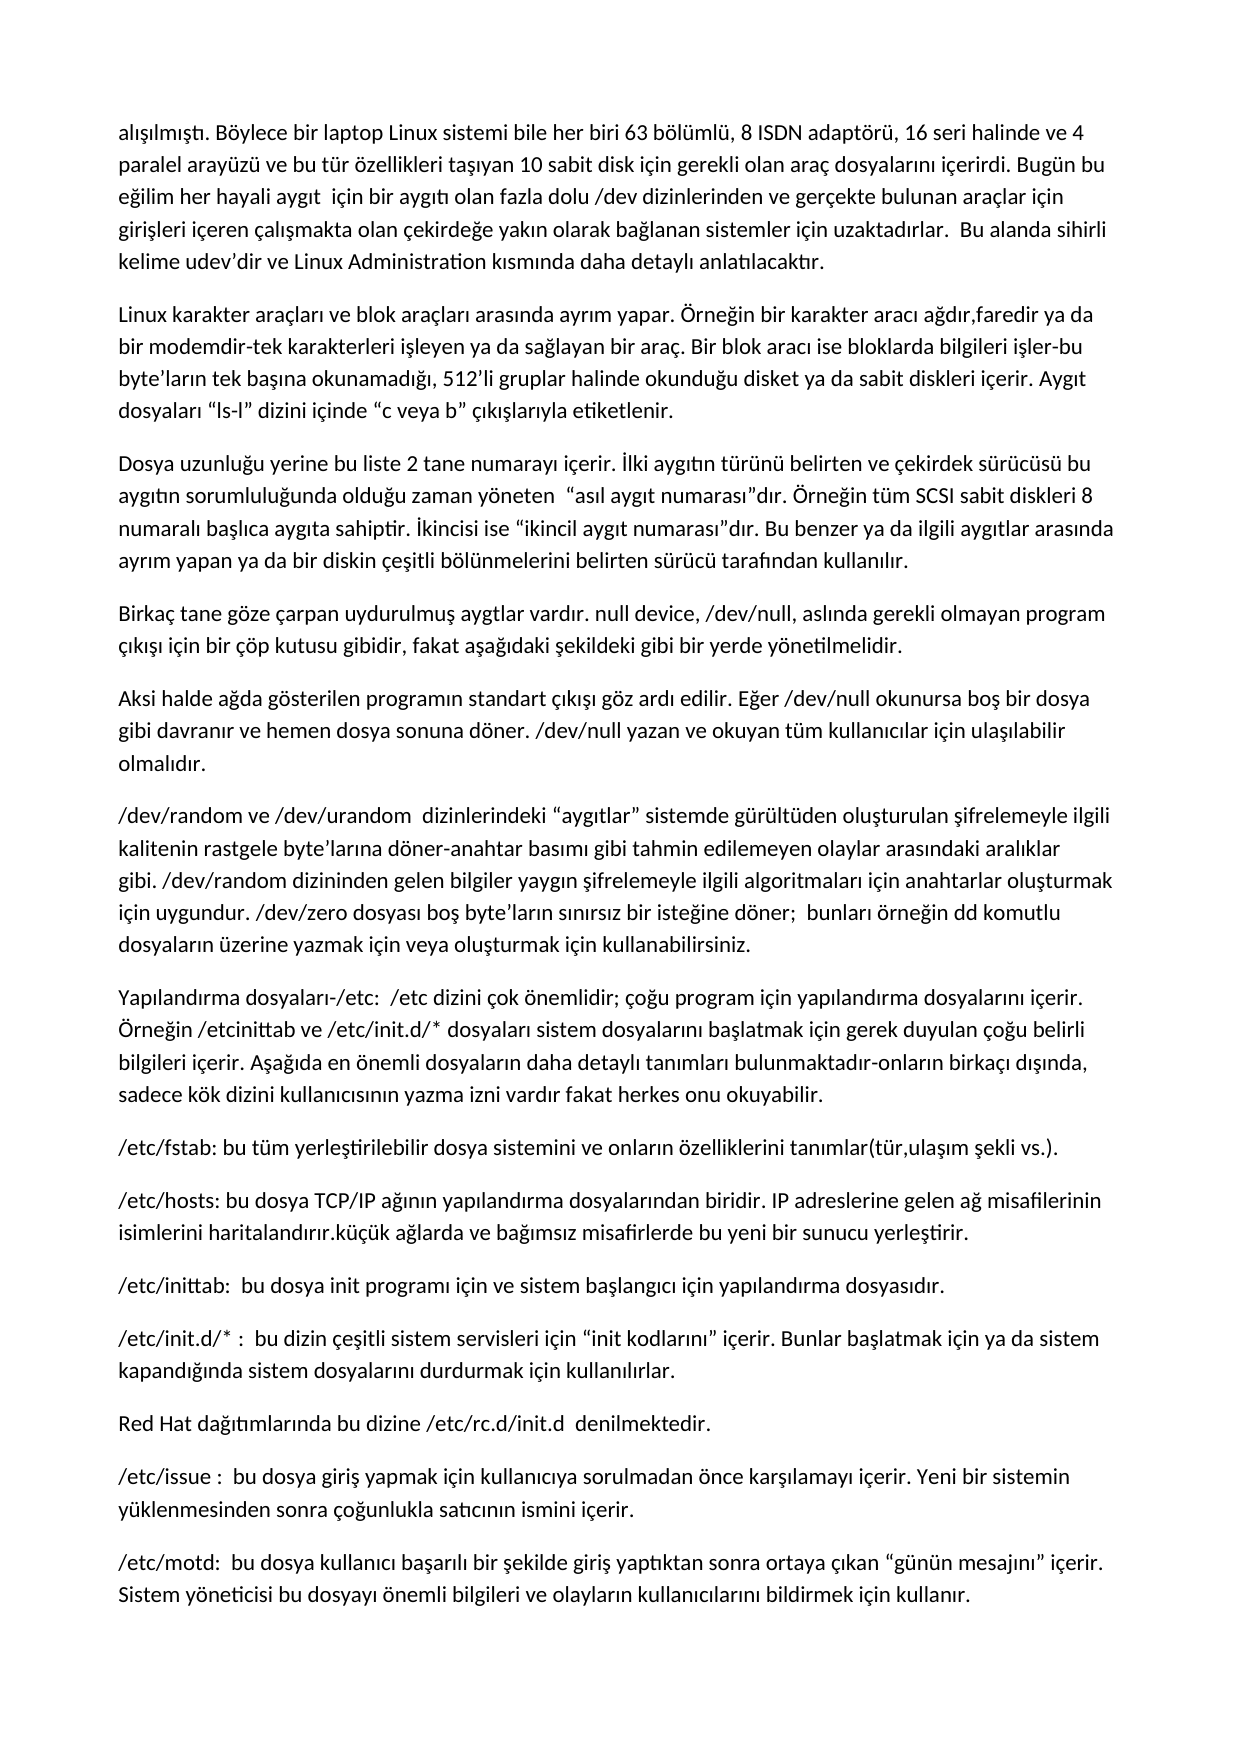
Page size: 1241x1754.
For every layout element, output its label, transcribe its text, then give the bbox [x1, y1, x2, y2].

text /etc/issue : bu dosya giriş yapmak için kullanıcıya sorulmadan önce karşılamayı içerir. Yeni bir sistemin yüklenmesinden sonra çoğunlukla satıcının ismini içerir. [118, 1462, 1122, 1523]
text Dosya uzunluğu yerine bu liste 2 tane numarayı içerir. İlki aygıtın türünü belirten ve çekirdek sürücüsü bu aygıtın sorumluluğunda olduğu zaman yöneten “asıl aygıt numarası”dır. Örneğin tüm SCSI sabit diskleri 8 numaralı başlıca aygıta sahiptir. İkincisi ise “ikincil aygıt numarası”dır. Bu benzer ya da ilgili aygıtlar arasında ayrım yapan ya da bir diskin çeşitli bölünmelerini belirten sürücü tarafından kullanılır. [118, 449, 1122, 574]
text Birkaç tane göze çarpan uydurulmuş aygtlar vardır. null device, /dev/null, aslında gerekli olmayan program çıkışı için bir çöp kutusu gibidir, fakat aşağıdaki şekildeki gibi bir yerde yönetilmelidir. [118, 599, 1122, 659]
text /dev/random ve /dev/urandom dizinlerindeki “aygıtlar” sistemde gürültüden oluşturulan şifrelemeyle ilgili kalitenin rastgele byte’larına döner-anahtar basımı gibi tahmin edilemeyen olaylar arasındaki aralıklar gibi. /dev/random dizininden gelen bilgiler yaygın şifrelemeyle ilgili algoritmaları için anahtarlar oluşturmak için uygundur. /dev/zero dosyası boş byte’ların sınırsız bir isteğine döner; bunları örneğin dd komutlu dosyaların üzerine yazmak için veya oluşturmak için kullanabilirsiniz. [118, 802, 1122, 958]
text /etc/init.d/* : bu dizin çeşitli sistem servisleri için “init kodlarını” içerir. Bunlar başlatmak için ya da sistem kapandığında sistem dosyalarını durdurmak için kullanılırlar. [118, 1324, 1122, 1384]
text /etc/fstab: bu tüm yerleştirilebilir dosya sistemini ve onların özelliklerini tanımlar(tür,ulaşım şekli vs.). [118, 1133, 1122, 1161]
text /etc/hosts: bu dosya TCP/IP ağının yapılandırma dosyalarından biridir. IP adreslerine gelen ağ misafilerinin isimlerini haritalandırır.küçük ağlarda ve bağımsız misafirlerde bu yeni bir sunucu yerleştirir. [118, 1186, 1122, 1246]
text Linux karakter araçları ve blok araçları arasında ayrım yapar. Örneğin bir karakter aracı ağdır,faredir ya da bir modemdir-tek karakterleri işleyen ya da sağlayan bir araç. Bir blok aracı ise bloklarda bilgileri işler-bu byte’ların tek başına okunamadığı, 512’li gruplar halinde okunduğu disket ya da sabit diskleri içerir. Aygıt dosyaları “ls-l” dizini içinde “c veya b” çıkışlarıyla etiketlenir. [118, 300, 1122, 424]
text Red Hat dağıtımlarında bu dizine /etc/rc.d/init.d denilmektedir. [118, 1409, 1122, 1437]
text /etc/motd: bu dosya kullanıcı başarılı bir şekilde giriş yaptıktan sonra ortaya çıkan “günün mesajını” içerir. Sistem yöneticisi bu dosyayı önemli bilgileri ve olayların kullanıcılarını bildirmek için kullanır. [118, 1548, 1122, 1608]
text alışılmıştı. Böylece bir laptop Linux sistemi bile her biri 63 bölümlü, 8 ISDN adaptörü, 16 seri halinde ve 4 paralel arayüzü ve bu tür özellikleri taşıyan 10 sabit disk için gerekli olan araç dosyalarını içerirdi. Bugün bu eğilim her hayali aygıt için bir aygıtı olan fazla dolu /dev dizinlerinden ve gerçekte bulunan araçlar için girişleri içeren çalışmakta olan çekirdeğe yakın olarak bağlanan sistemler için uzaktadırlar. Bu alanda sihirli kelime udev’dir ve Linux Administration kısmında daha detaylı anlatılacaktır. [118, 118, 1122, 275]
text Yapılandırma dosyaları-/etc: /etc dizini çok önemlidir; çoğu program için yapılandırma dosyalarını içerir. Örneğin /etcinittab ve /etc/init.d/* dosyaları sistem dosyalarını başlatmak için gerek duyulan çoğu belirli bilgileri içerir. Aşağıda en önemli dosyaların daha detaylı tanımları bulunmaktadır-onların birkaçı dışında, sadece kök dizini kullanıcısının yazma izni vardır fakat herkes onu okuyabilir. [118, 983, 1122, 1108]
text Aksi halde ağda gösterilen programın standart çıkışı göz ardı edilir. Eğer /dev/null okunursa boş bir dosya gibi davranır ve hemen dosya sonuna döner. /dev/null yazan ve okuyan tüm kullanıcılar için ulaşılabilir olmalıdır. [118, 684, 1122, 777]
text /etc/inittab: bu dosya init programı için ve sistem başlangıcı için yapılandırma dosyasıdır. [118, 1271, 1122, 1299]
